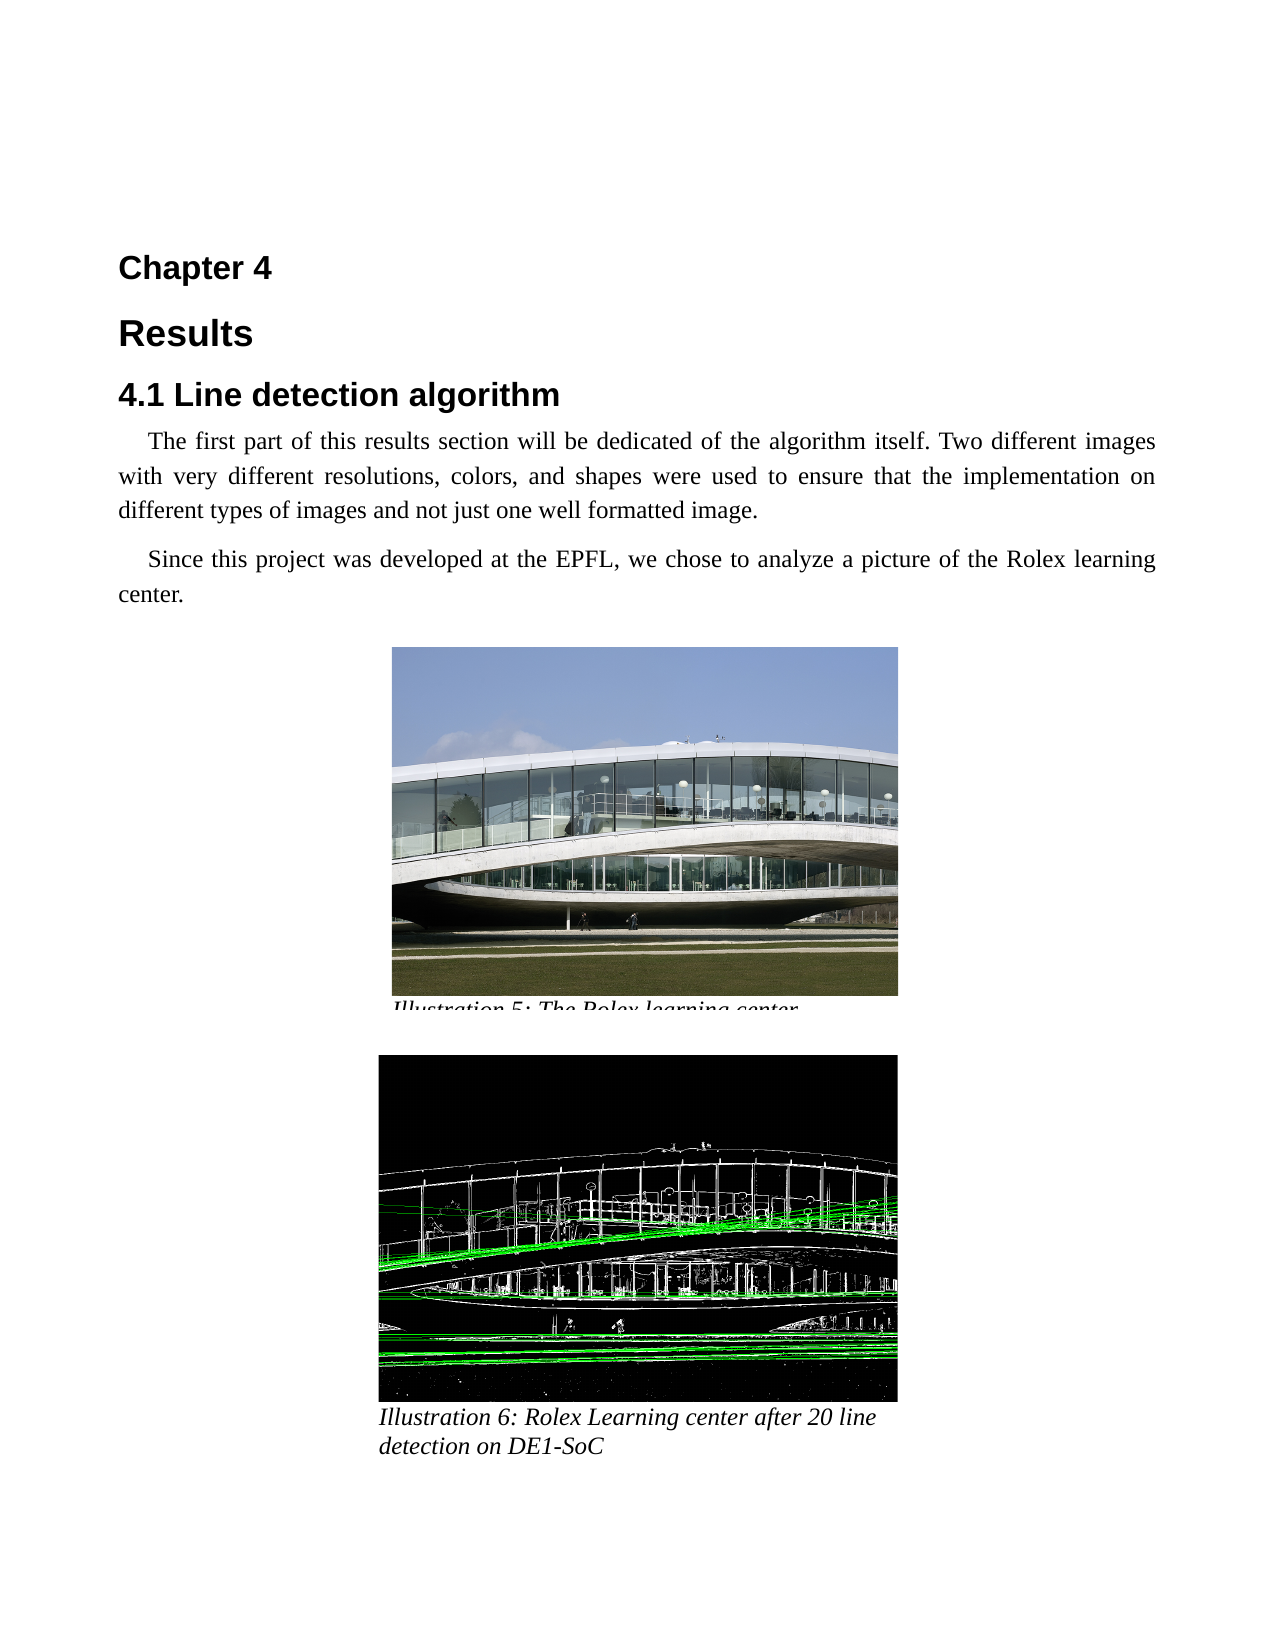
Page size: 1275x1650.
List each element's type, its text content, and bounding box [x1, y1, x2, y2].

text Illustration 6: Rolex Learning center after 20 line detection on DE1-SoC [378, 1402, 898, 1459]
subtitle 4.1 Line detection algorithm [118, 376, 1157, 414]
text Illustration 5: The Rolex learning center [392, 996, 883, 1009]
subtitle Results [118, 312, 1157, 355]
picture [391, 647, 899, 996]
text Since this project was developed at the EPFL, we chose to analyze a picture of the Rolex learning center. [118, 544, 1157, 608]
subtitle Chapter 4 [118, 248, 1157, 287]
text The first part of this results section will be dedicated of the algorithm itself. Two different images with very different resolutions, colors, and shapes were used to ensure that the implementation on different types of images and not just one well formatted image. [118, 426, 1157, 524]
picture [378, 1055, 898, 1402]
